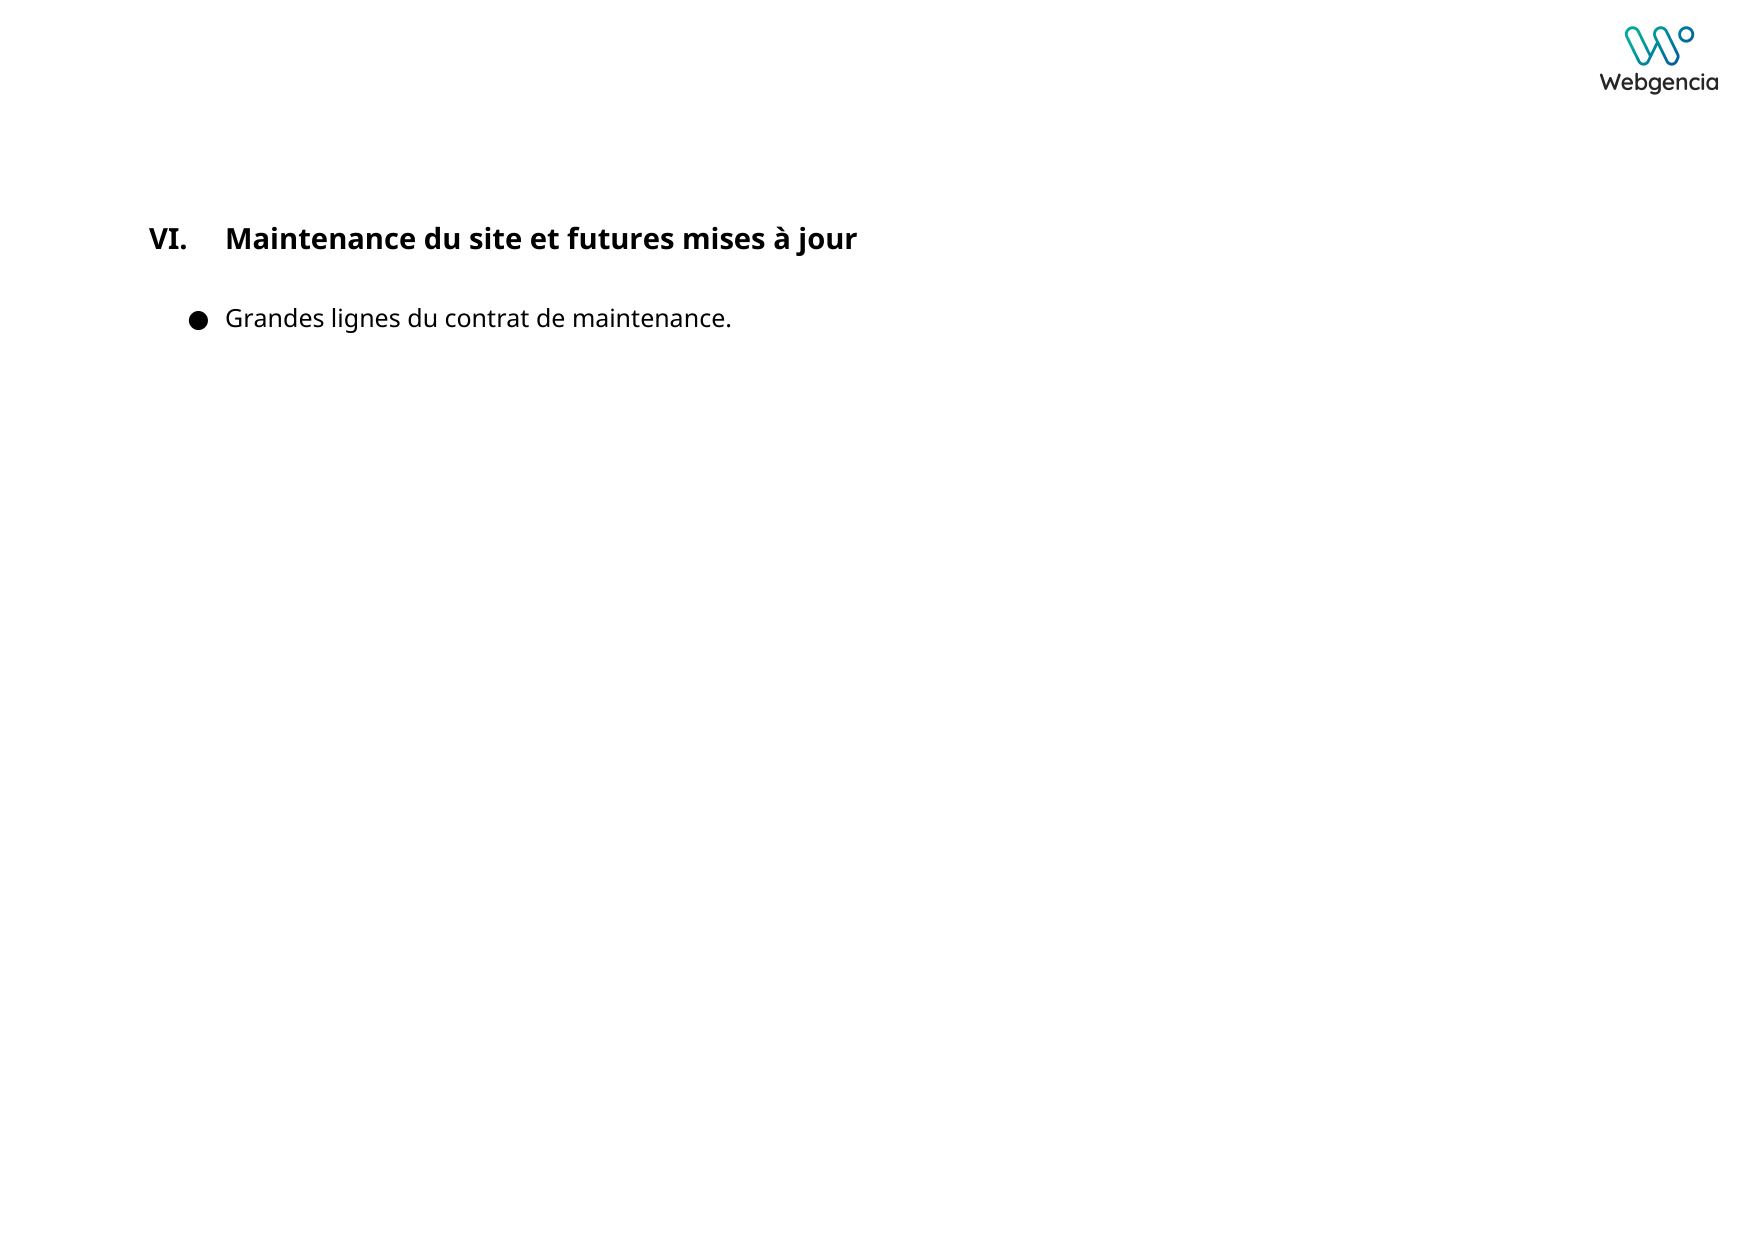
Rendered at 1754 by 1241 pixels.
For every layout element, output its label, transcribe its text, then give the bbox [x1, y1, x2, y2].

picture [1580, 20, 1739, 101]
subtitle Maintenance du site et futures mises à jour [187, 218, 1604, 300]
list Grandes lignes du contrat de maintenance. [187, 300, 1604, 334]
